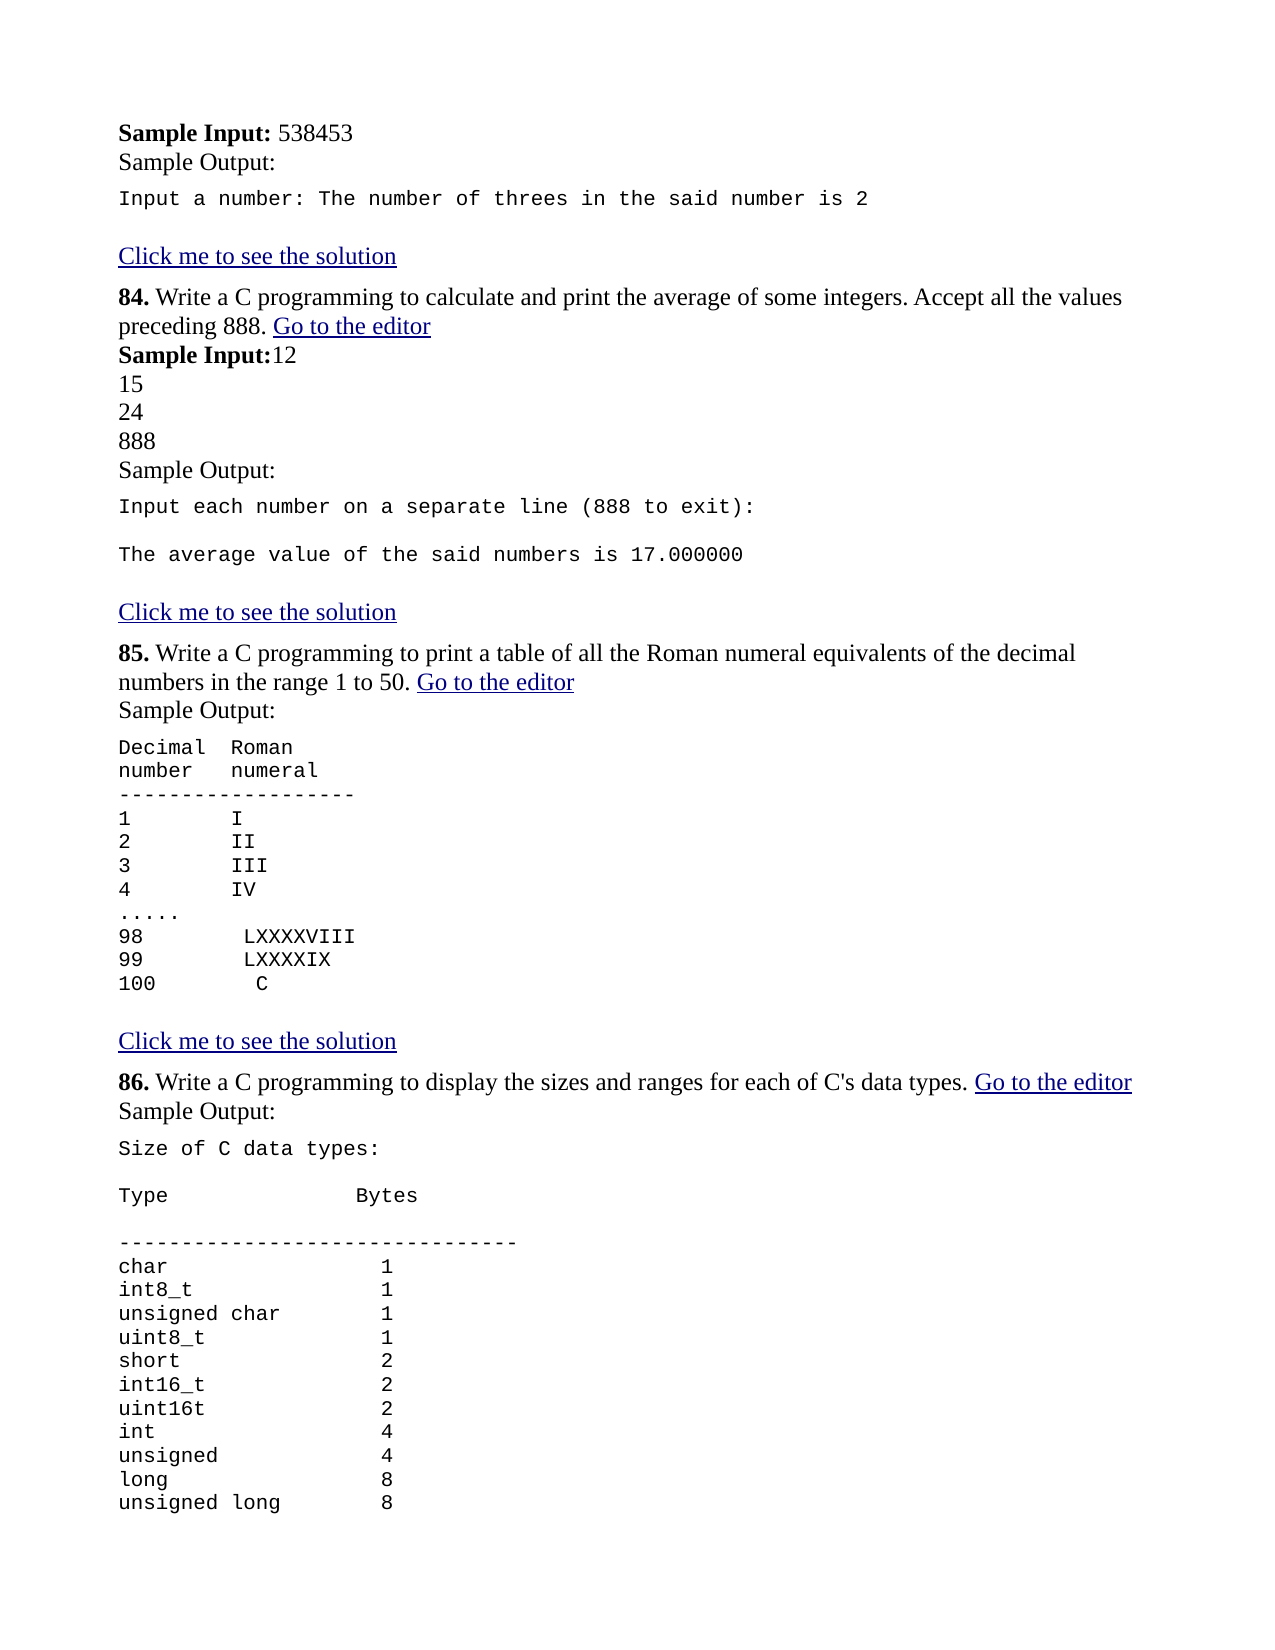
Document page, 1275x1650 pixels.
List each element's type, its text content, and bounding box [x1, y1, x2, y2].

text Type Bytes [118, 1185, 1157, 1208]
text number numeral [118, 760, 1157, 784]
text 100 C [118, 973, 1157, 997]
text uint16t 2 [118, 1398, 1157, 1421]
text 99 LXXXXIX [118, 949, 1157, 973]
text The average value of the said numbers is 17.000000 [118, 543, 1157, 567]
text 85. Write a C programming to print a table of all the Roman numeral equivalents of the decimal numbers in the range 1 to 50. Go to the editor Sample Output: [118, 638, 1157, 724]
text 84. Write a C programming to calculate and print the average of some integers. Accept all the values preceding 888. Go to the editor Sample Input:12 15 24 888 Sample Output: [118, 282, 1157, 484]
text 86. Write a C programming to display the sizes and ranges for each of C's data types. Go to the editor Sample Output: [118, 1067, 1157, 1125]
text unsigned char 1 [118, 1303, 1157, 1327]
text 2 II [118, 831, 1157, 855]
text unsigned 4 [118, 1445, 1157, 1468]
text ------------------- [118, 784, 1157, 808]
text uint8_t 1 [118, 1327, 1157, 1350]
text unsigned long 8 [118, 1492, 1157, 1516]
text -------------------------------- [118, 1232, 1157, 1256]
text Decimal Roman [118, 737, 1157, 760]
text Click me to see the solution [118, 241, 1157, 270]
text Input a number: The number of threes in the said number is 2 [118, 188, 1157, 212]
text long 8 [118, 1468, 1157, 1492]
text 4 IV [118, 878, 1157, 902]
text int16_t 2 [118, 1374, 1157, 1398]
text ..... [118, 902, 1157, 926]
text 3 III [118, 855, 1157, 878]
text char 1 [118, 1256, 1157, 1279]
text Click me to see the solution [118, 597, 1157, 625]
text short 2 [118, 1350, 1157, 1374]
text Input each number on a separate line (888 to exit): [118, 496, 1157, 520]
text Sample Input: 538453 Sample Output: [118, 118, 1157, 176]
text int 4 [118, 1421, 1157, 1445]
text int8_t 1 [118, 1279, 1157, 1303]
text 98 LXXXXVIII [118, 926, 1157, 949]
text 1 I [118, 808, 1157, 831]
text Click me to see the solution [118, 1026, 1157, 1055]
text Size of C data types: [118, 1137, 1157, 1161]
